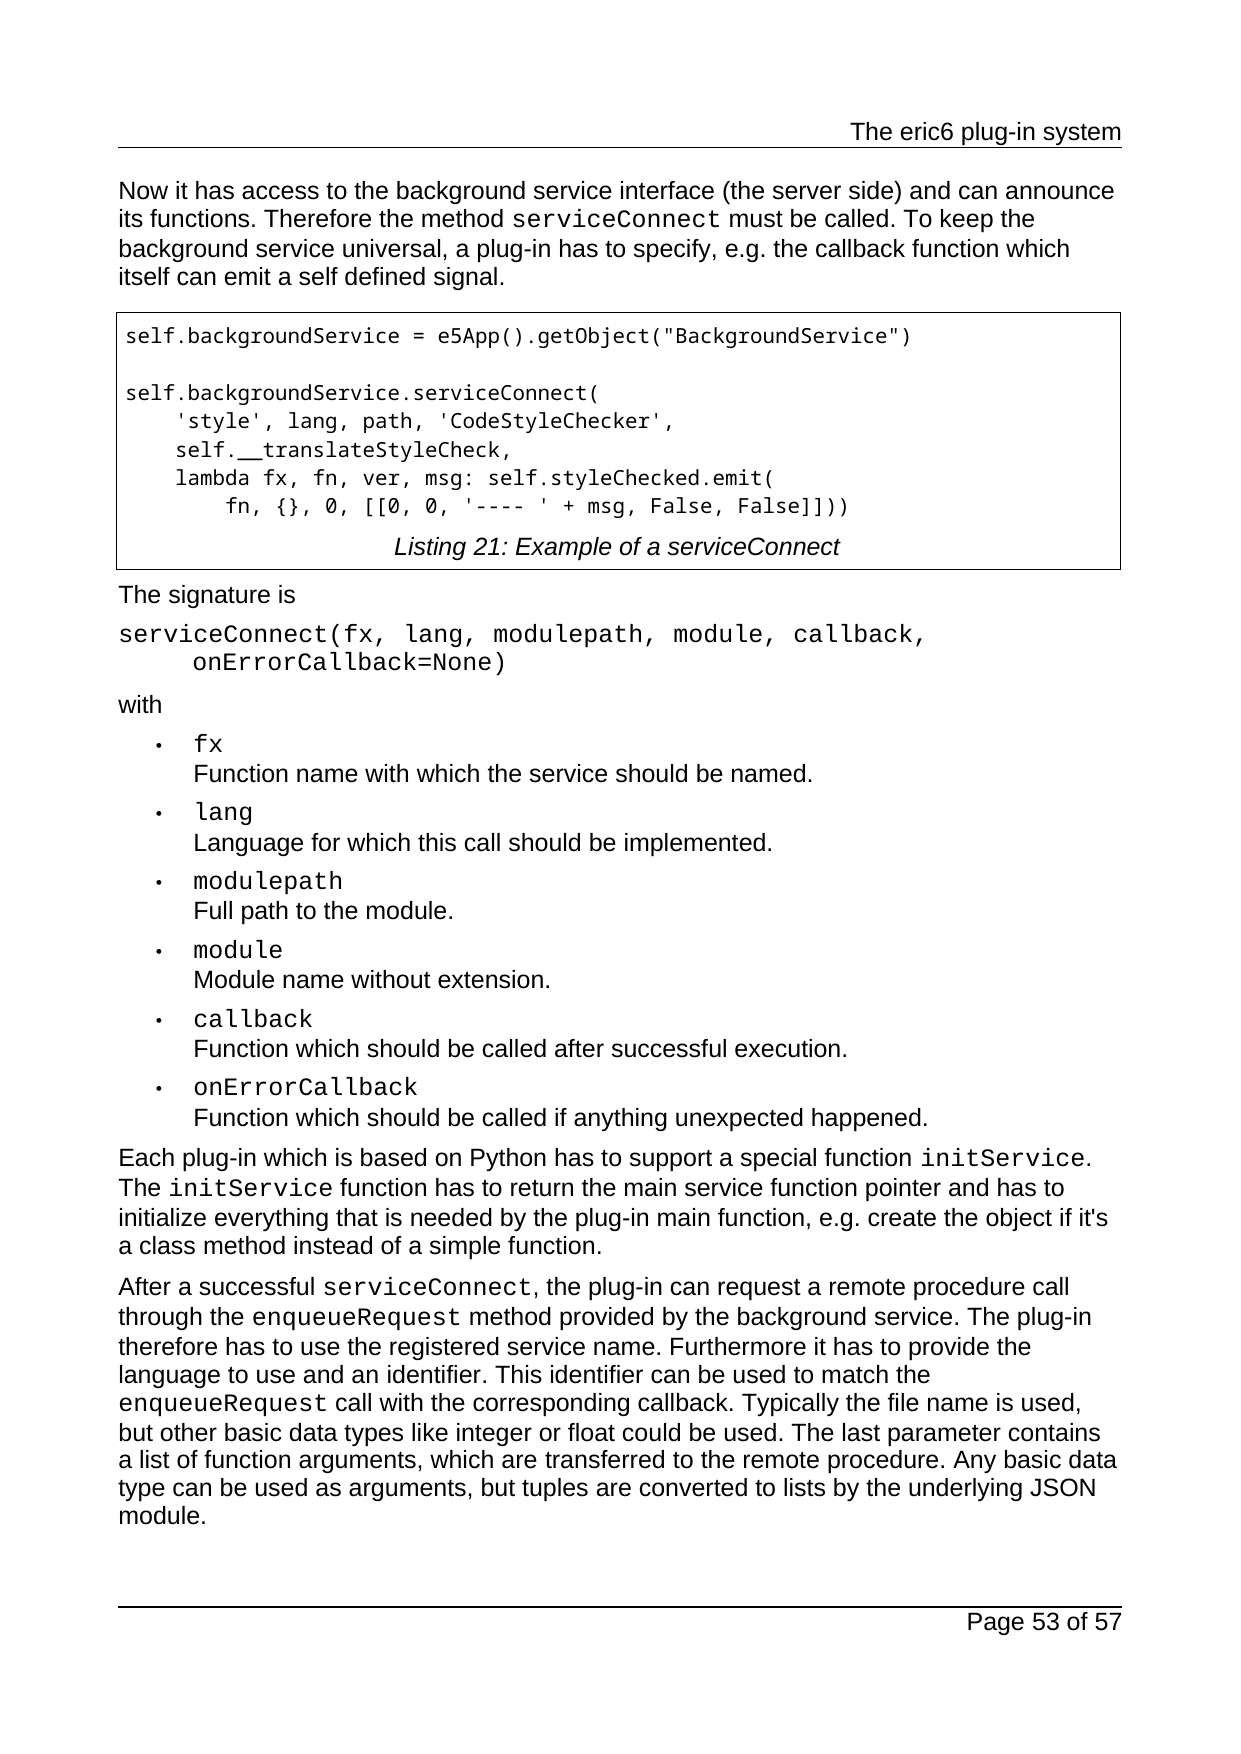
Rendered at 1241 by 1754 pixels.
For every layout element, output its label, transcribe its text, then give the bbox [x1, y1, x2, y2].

text The signature is [118, 303, 1122, 609]
list modulepath Full path to the module. [156, 869, 1122, 925]
list self.__translateStyleCheck, [125, 435, 1112, 463]
text Now it has access to the background service interface (the server side) and can announce its functions. Therefore the method serviceConnect must be called. To keep the background service universal, a plug-in has to specify, e.g. the callback function which itself can emit a self defined signal. [118, 177, 1122, 291]
text with [118, 691, 1122, 719]
text The signature is [117, 313, 1120, 569]
list Listing 21: Example of a serviceConnect [125, 532, 1112, 560]
list callback Function which should be called after successful execution. [156, 1006, 1122, 1062]
text After a successful serviceConnect, the plug-in can request a remote procedure call through the enqueueRequest method provided by the background service. The plug-in therefore has to use the registered service name. Furthermore it has to provide the language to use and an identifier. This identifier can be used to match the enqueueRequest call with the corresponding callback. Typically the file name is used, but other basic data types like integer or float could be used. The last parameter contains a list of function arguments, which are transferred to the remote procedure. Any basic data type can be used as arguments, but tuples are converted to lists by the underlying JSON module. [118, 1272, 1122, 1530]
text Each plug-in which is based on Python has to support a special function initService. The initService function has to return the main service function pointer and has to initialize everything that is needed by the plug-in main function, e.g. create the object if it's a class method instead of a simple function. [118, 1144, 1122, 1260]
list module Module name without extension. [156, 937, 1122, 994]
text serviceConnect(fx, lang, modulepath, module, callback, onErrorCallback=None) [118, 622, 1122, 678]
list fn, {}, 0, [[0, 0, '---- ' + msg, False, False]])) [125, 492, 1112, 520]
list self.backgroundService.serviceConnect( [125, 378, 1112, 406]
list onErrorCallback Function which should be called if anything unexpected happened. [156, 1075, 1122, 1131]
list self.backgroundService = e5App().getObject("BackgroundService") [125, 321, 1112, 349]
list lang Language for which this call should be implemented. [156, 800, 1122, 856]
list 'style', lang, path, 'CodeStyleChecker', [125, 406, 1112, 435]
list lambda fx, fn, ver, msg: self.styleChecked.emit( [125, 463, 1112, 492]
list fx Function name with which the service should be named. [156, 731, 1122, 787]
